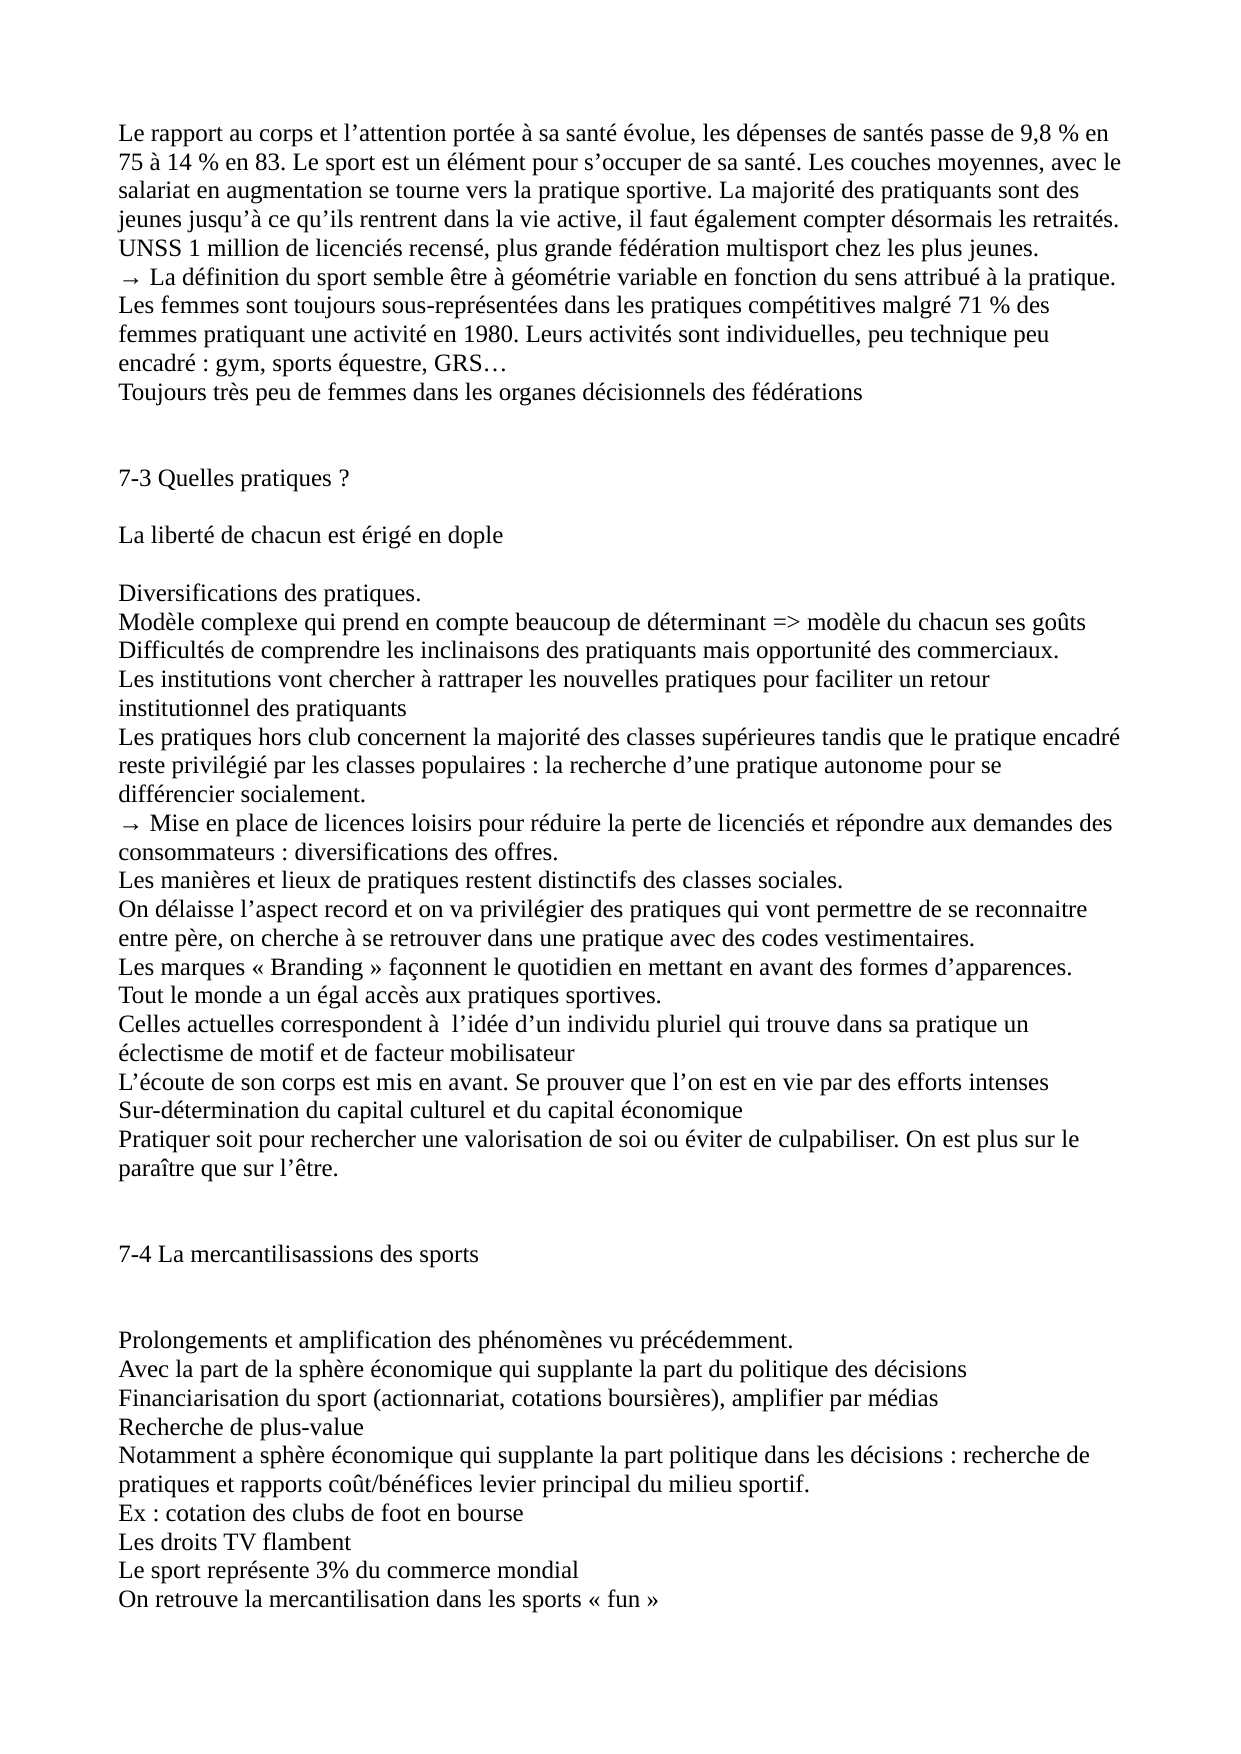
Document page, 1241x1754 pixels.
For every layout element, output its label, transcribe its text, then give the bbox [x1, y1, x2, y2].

text Prolongements et amplification des phénomènes vu précédemment. [118, 1326, 1122, 1354]
text Celles actuelles correspondent à l’idée d’un individu pluriel qui trouve dans sa pratique un éclectisme de motif et de facteur mobilisateur [118, 1009, 1122, 1067]
text Pratiquer soit pour rechercher une valorisation de soi ou éviter de culpabiliser. On est plus sur le paraître que sur l’être. [118, 1124, 1122, 1182]
text 7-4 La mercantilisassions des sports [118, 1239, 1122, 1268]
text → Mise en place de licences loisirs pour réduire la perte de licenciés et répondre aux demandes des consommateurs : diversifications des offres. [118, 808, 1122, 866]
text Les institutions vont chercher à rattraper les nouvelles pratiques pour faciliter un retour institutionnel des pratiquants [118, 664, 1122, 722]
text Les manières et lieux de pratiques restent distinctifs des classes sociales. [118, 866, 1122, 894]
text Modèle complexe qui prend en compte beaucoup de déterminant => modèle du chacun ses goûts [118, 607, 1122, 636]
text Le sport représente 3% du commerce mondial [118, 1556, 1122, 1584]
text Diversifications des pratiques. [118, 578, 1122, 607]
text Les marques « Branding » façonnent le quotidien en mettant en avant des formes d’apparences. [118, 952, 1122, 981]
text Recherche de plus-value [118, 1412, 1122, 1441]
text Les femmes sont toujours sous-représentées dans les pratiques compétitives malgré 71 % des femmes pratiquant une activité en 1980. Leurs activités sont individuelles, peu technique peu encadré : gym, sports équestre, GRS… [118, 291, 1122, 377]
text Financiarisation du sport (actionnariat, cotations boursières), amplifier par médias [118, 1383, 1122, 1412]
text La liberté de chacun est érigé en dople [118, 521, 1122, 549]
text Sur-détermination du capital culturel et du capital économique [118, 1096, 1122, 1124]
text L’écoute de son corps est mis en avant. Se prouver que l’on est en vie par des efforts intenses [118, 1067, 1122, 1096]
text Le rapport au corps et l’attention portée à sa santé évolue, les dépenses de santés passe de 9,8 % en 75 à 14 % en 83. Le sport est un élément pour s’occuper de sa santé. Les couches moyennes, avec le salariat en augmentation se tourne vers la pratique sportive. La majorité des pratiquants sont des jeunes jusqu’à ce qu’ils rentrent dans la vie active, il faut également compter désormais les retraités. UNSS 1 million de licenciés recensé, plus grande fédération multisport chez les plus jeunes. [118, 118, 1122, 262]
text On retrouve la mercantilisation dans les sports « fun » [118, 1584, 1122, 1613]
text Les pratiques hors club concernent la majorité des classes supérieures tandis que le pratique encadré reste privilégié par les classes populaires : la recherche d’une pratique autonome pour se différencier socialement. [118, 722, 1122, 808]
text Toujours très peu de femmes dans les organes décisionnels des fédérations [118, 377, 1122, 406]
text Les droits TV flambent [118, 1527, 1122, 1556]
text → La définition du sport semble être à géométrie variable en fonction du sens attribué à la pratique. [118, 262, 1122, 291]
text Notamment a sphère économique qui supplante la part politique dans les décisions : recherche de pratiques et rapports coût/bénéfices levier principal du milieu sportif. [118, 1441, 1122, 1498]
text Avec la part de la sphère économique qui supplante la part du politique des décisions [118, 1354, 1122, 1383]
text Tout le monde a un égal accès aux pratiques sportives. [118, 981, 1122, 1009]
text Difficultés de comprendre les inclinaisons des pratiquants mais opportunité des commerciaux. [118, 636, 1122, 664]
text Ex : cotation des clubs de foot en bourse [118, 1498, 1122, 1527]
text On délaisse l’aspect record et on va privilégier des pratiques qui vont permettre de se reconnaitre entre père, on cherche à se retrouver dans une pratique avec des codes vestimentaires. [118, 894, 1122, 952]
text 7-3 Quelles pratiques ? [118, 463, 1122, 492]
